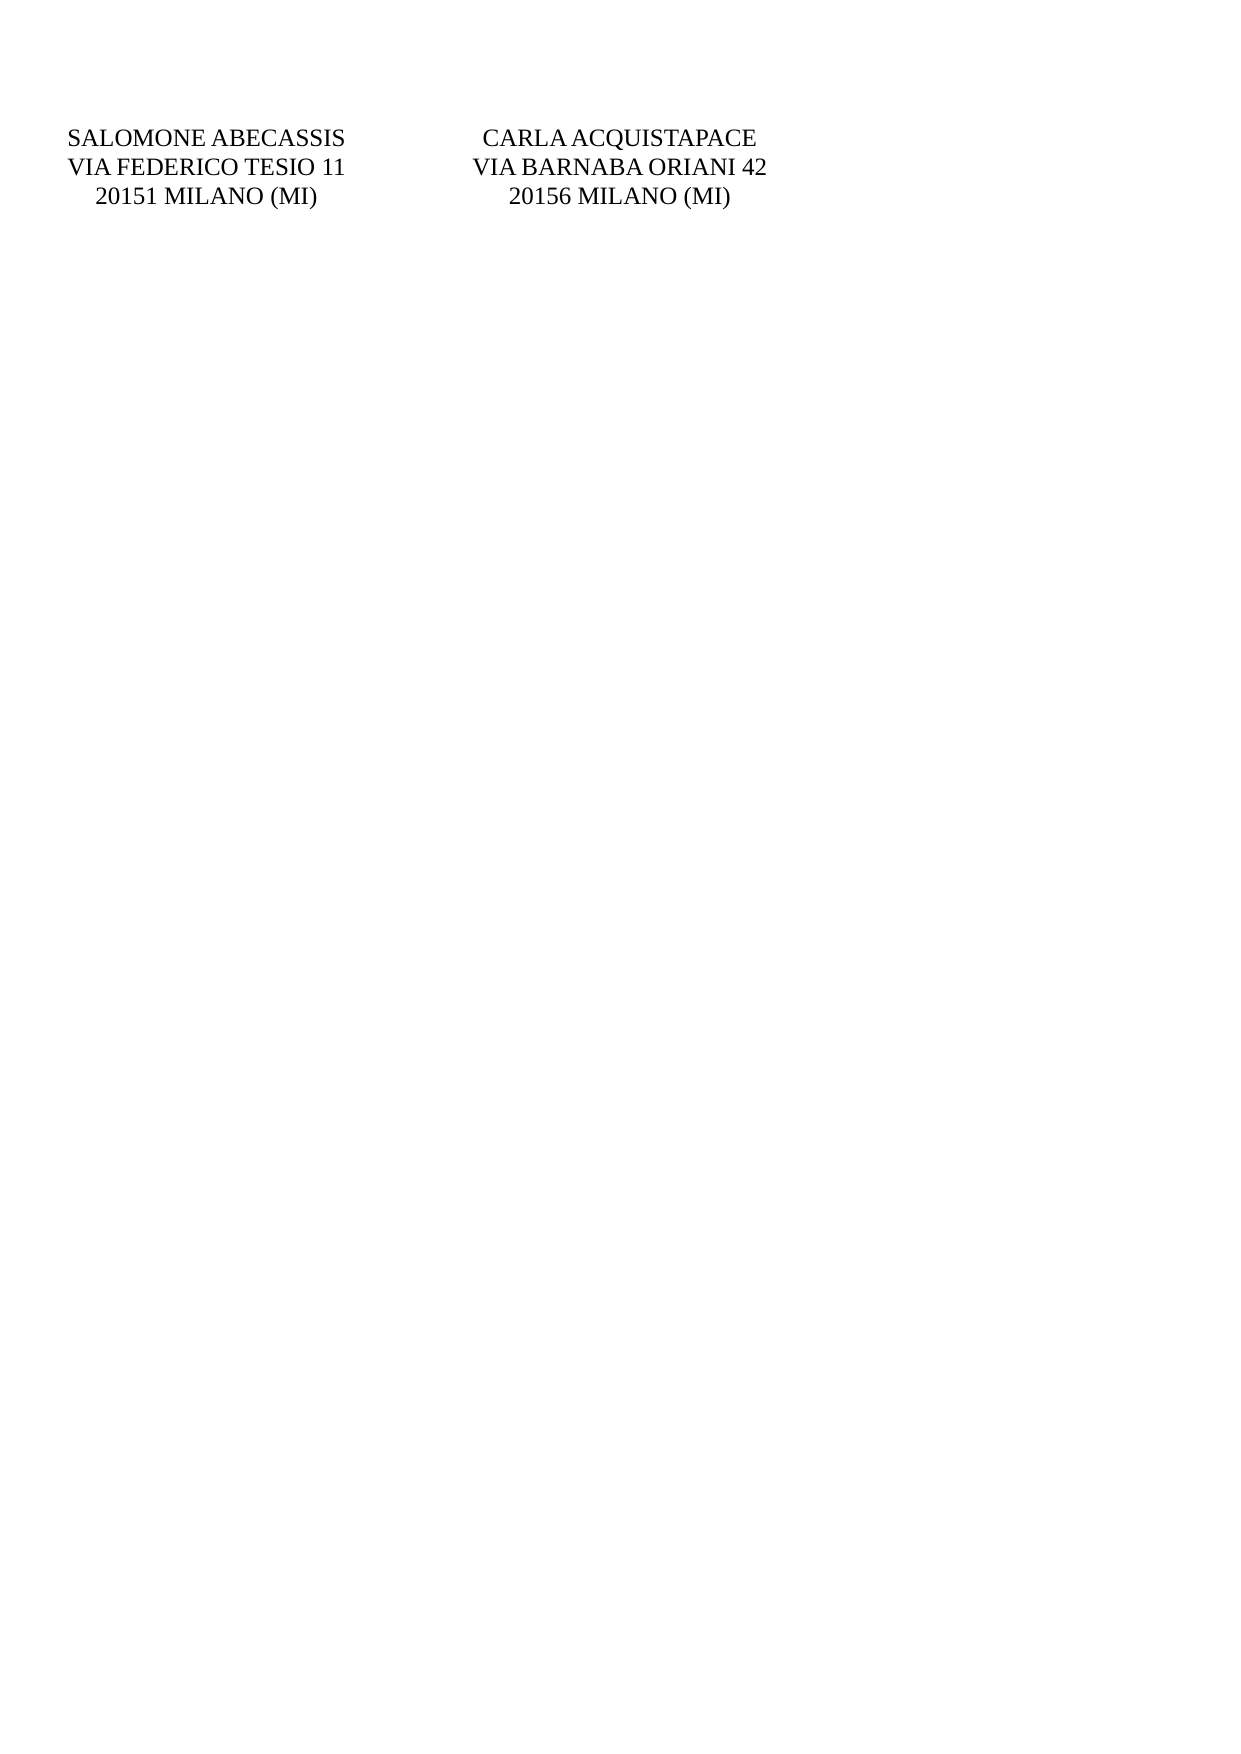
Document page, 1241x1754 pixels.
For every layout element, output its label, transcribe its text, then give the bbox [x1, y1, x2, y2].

table_header CARLA ACQUISTAPACE VIA BARNABA ORIANI 42 20156 MILANO (MI) [413, 60, 827, 292]
table_header SALOMONE ABECASSIS VIA FEDERICO TESIO 11 20151 MILANO (MI) [0, 60, 412, 292]
table_header [827, 60, 1240, 292]
table_cell [413, 293, 827, 525]
table_cell [827, 293, 1240, 525]
table_cell [0, 293, 412, 525]
